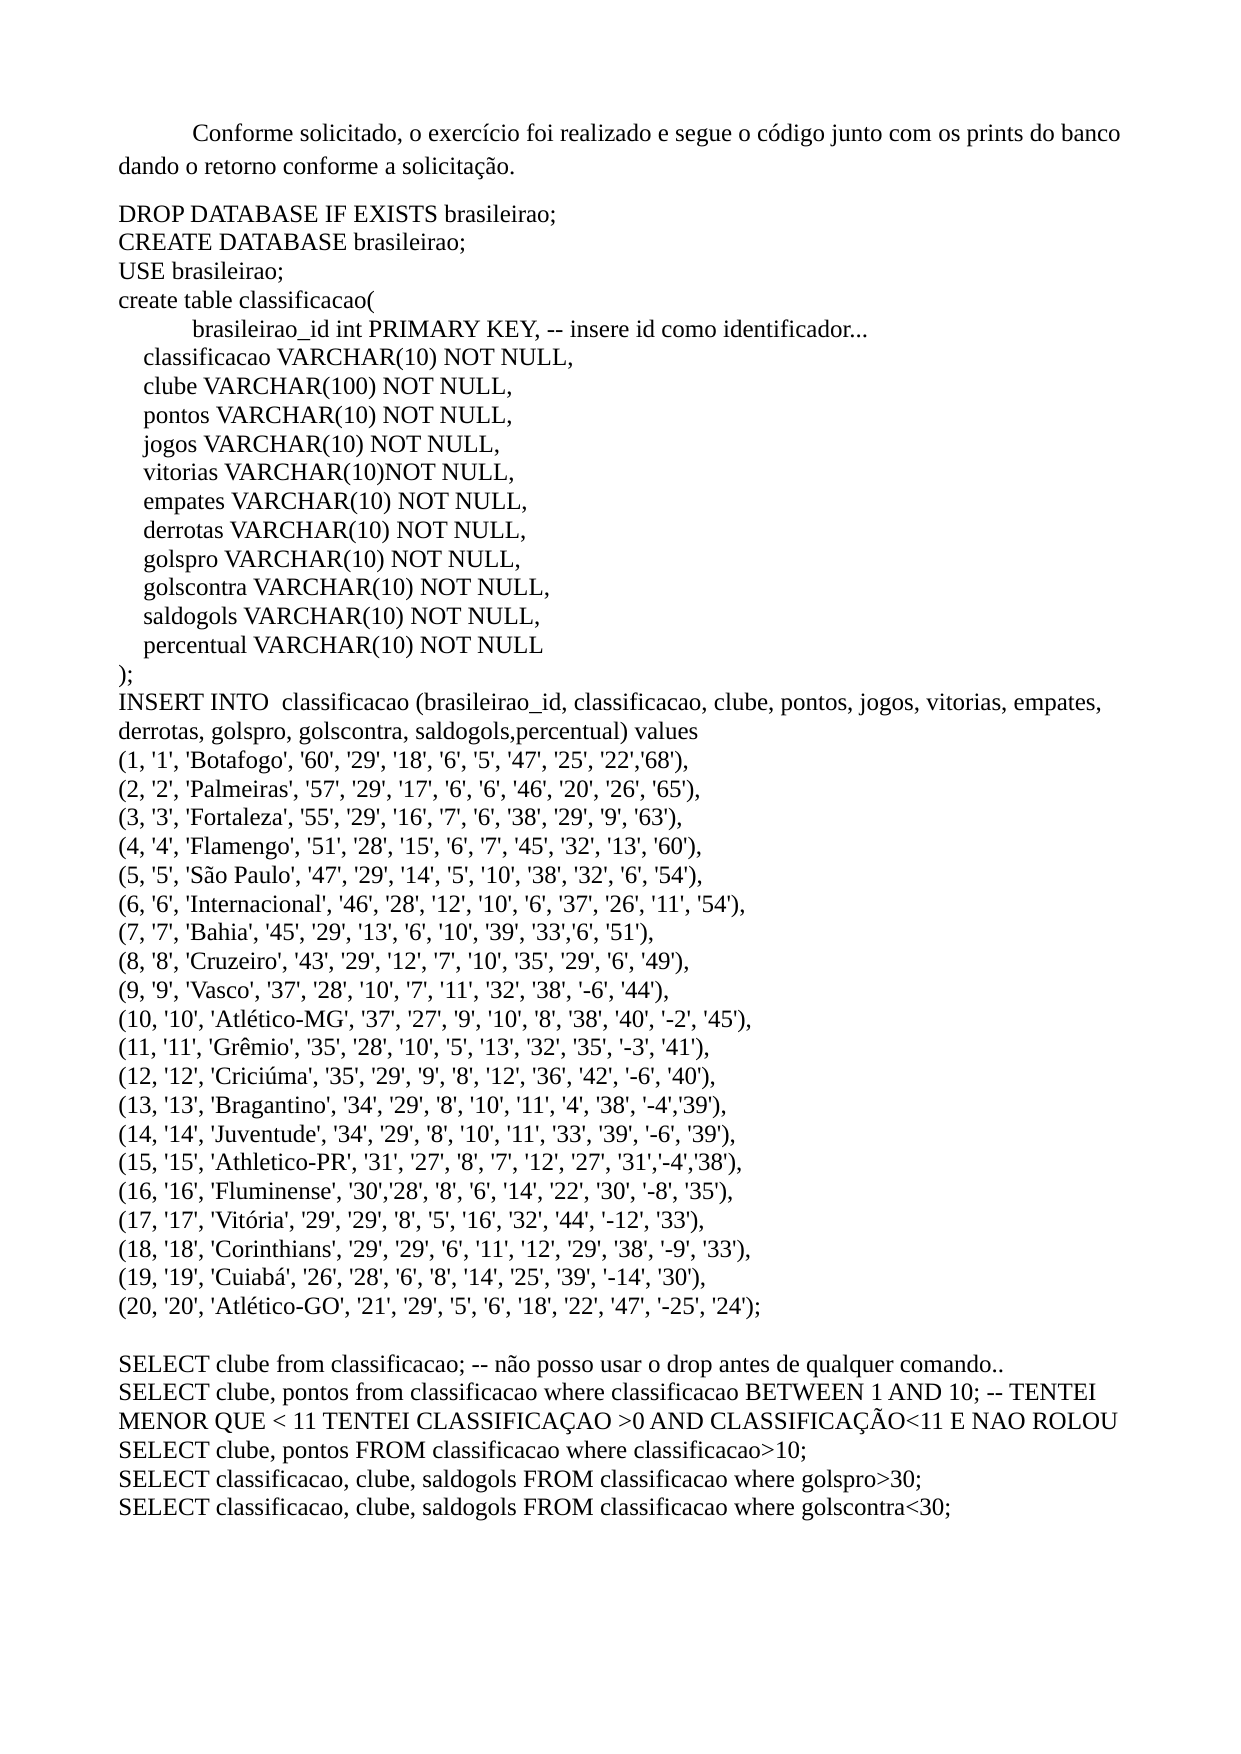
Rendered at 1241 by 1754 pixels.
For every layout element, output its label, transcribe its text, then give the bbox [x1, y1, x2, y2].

text empates VARCHAR(10) NOT NULL, [118, 486, 1122, 515]
text classificacao VARCHAR(10) NOT NULL, [118, 342, 1122, 371]
text saldogols VARCHAR(10) NOT NULL, [118, 601, 1122, 630]
text INSERT INTO classificacao (brasileirao_id, classificacao, clube, pontos, jogos, vitorias, empates, derrotas, golspro, golscontra, saldogols,percentual) values [118, 687, 1122, 745]
text derrotas VARCHAR(10) NOT NULL, [118, 515, 1122, 544]
text (7, '7', 'Bahia', '45', '29', '13', '6', '10', '39', '33','6', '51'), [118, 917, 1122, 946]
text brasileirao_id int PRIMARY KEY, -- insere id como identificador... [118, 314, 1122, 342]
text ); [118, 659, 1122, 687]
text USE brasileirao; [118, 256, 1122, 285]
text jogos VARCHAR(10) NOT NULL, [118, 429, 1122, 457]
text clube VARCHAR(100) NOT NULL, [118, 371, 1122, 400]
text golscontra VARCHAR(10) NOT NULL, [118, 572, 1122, 601]
text (19, '19', 'Cuiabá', '26', '28', '6', '8', '14', '25', '39', '-14', '30'), [118, 1262, 1122, 1291]
text SELECT clube, pontos from classificacao where classificacao BETWEEN 1 AND 10; -- TENTEI MENOR QUE < 11 TENTEI CLASSIFICAÇAO >0 AND CLASSIFICAÇÃO<11 E NAO ROLOU [118, 1377, 1122, 1435]
text pontos VARCHAR(10) NOT NULL, [118, 400, 1122, 429]
text Conforme solicitado, o exercício foi realizado e segue o código junto com os prints do banco dando o retorno conforme a solicitação. [118, 118, 1122, 180]
text SELECT clube from classificacao; -- não posso usar o drop antes de qualquer comando.. [118, 1349, 1122, 1377]
text SELECT classificacao, clube, saldogols FROM classificacao where golscontra<30; [118, 1492, 1122, 1521]
text (20, '20', 'Atlético-GO', '21', '29', '5', '6', '18', '22', '47', '-25', '24'); [118, 1291, 1122, 1320]
text (2, '2', 'Palmeiras', '57', '29', '17', '6', '6', '46', '20', '26', '65'), [118, 774, 1122, 802]
text (4, '4', 'Flamengo', '51', '28', '15', '6', '7', '45', '32', '13', '60'), [118, 831, 1122, 860]
text (8, '8', 'Cruzeiro', '43', '29', '12', '7', '10', '35', '29', '6', '49'), [118, 946, 1122, 975]
text create table classificacao( [118, 285, 1122, 314]
text (6, '6', 'Internacional', '46', '28', '12', '10', '6', '37', '26', '11', '54'), [118, 889, 1122, 917]
text (12, '12', 'Criciúma', '35', '29', '9', '8', '12', '36', '42', '-6', '40'), [118, 1061, 1122, 1090]
text SELECT classificacao, clube, saldogols FROM classificacao where golspro>30; [118, 1464, 1122, 1492]
text (1, '1', 'Botafogo', '60', '29', '18', '6', '5', '47', '25', '22','68'), [118, 745, 1122, 774]
text CREATE DATABASE brasileirao; [118, 227, 1122, 256]
text (16, '16', 'Fluminense', '30','28', '8', '6', '14', '22', '30', '-8', '35'), [118, 1176, 1122, 1205]
text (3, '3', 'Fortaleza', '55', '29', '16', '7', '6', '38', '29', '9', '63'), [118, 802, 1122, 831]
text vitorias VARCHAR(10)NOT NULL, [118, 457, 1122, 486]
text (5, '5', 'São Paulo', '47', '29', '14', '5', '10', '38', '32', '6', '54'), [118, 860, 1122, 889]
text (13, '13', 'Bragantino', '34', '29', '8', '10', '11', '4', '38', '-4','39'), [118, 1090, 1122, 1119]
text golspro VARCHAR(10) NOT NULL, [118, 544, 1122, 572]
text (11, '11', 'Grêmio', '35', '28', '10', '5', '13', '32', '35', '-3', '41'), [118, 1032, 1122, 1061]
text (9, '9', 'Vasco', '37', '28', '10', '7', '11', '32', '38', '-6', '44'), [118, 975, 1122, 1004]
text DROP DATABASE IF EXISTS brasileirao; [118, 199, 1122, 227]
text (14, '14', 'Juventude', '34', '29', '8', '10', '11', '33', '39', '-6', '39'), [118, 1119, 1122, 1147]
text (18, '18', 'Corinthians', '29', '29', '6', '11', '12', '29', '38', '-9', '33'), [118, 1234, 1122, 1262]
text (15, '15', 'Athletico-PR', '31', '27', '8', '7', '12', '27', '31','-4','38'), [118, 1147, 1122, 1176]
text (17, '17', 'Vitória', '29', '29', '8', '5', '16', '32', '44', '-12', '33'), [118, 1205, 1122, 1234]
text (10, '10', 'Atlético-MG', '37', '27', '9', '10', '8', '38', '40', '-2', '45'), [118, 1004, 1122, 1032]
text percentual VARCHAR(10) NOT NULL [118, 630, 1122, 659]
text SELECT clube, pontos FROM classificacao where classificacao>10; [118, 1435, 1122, 1464]
